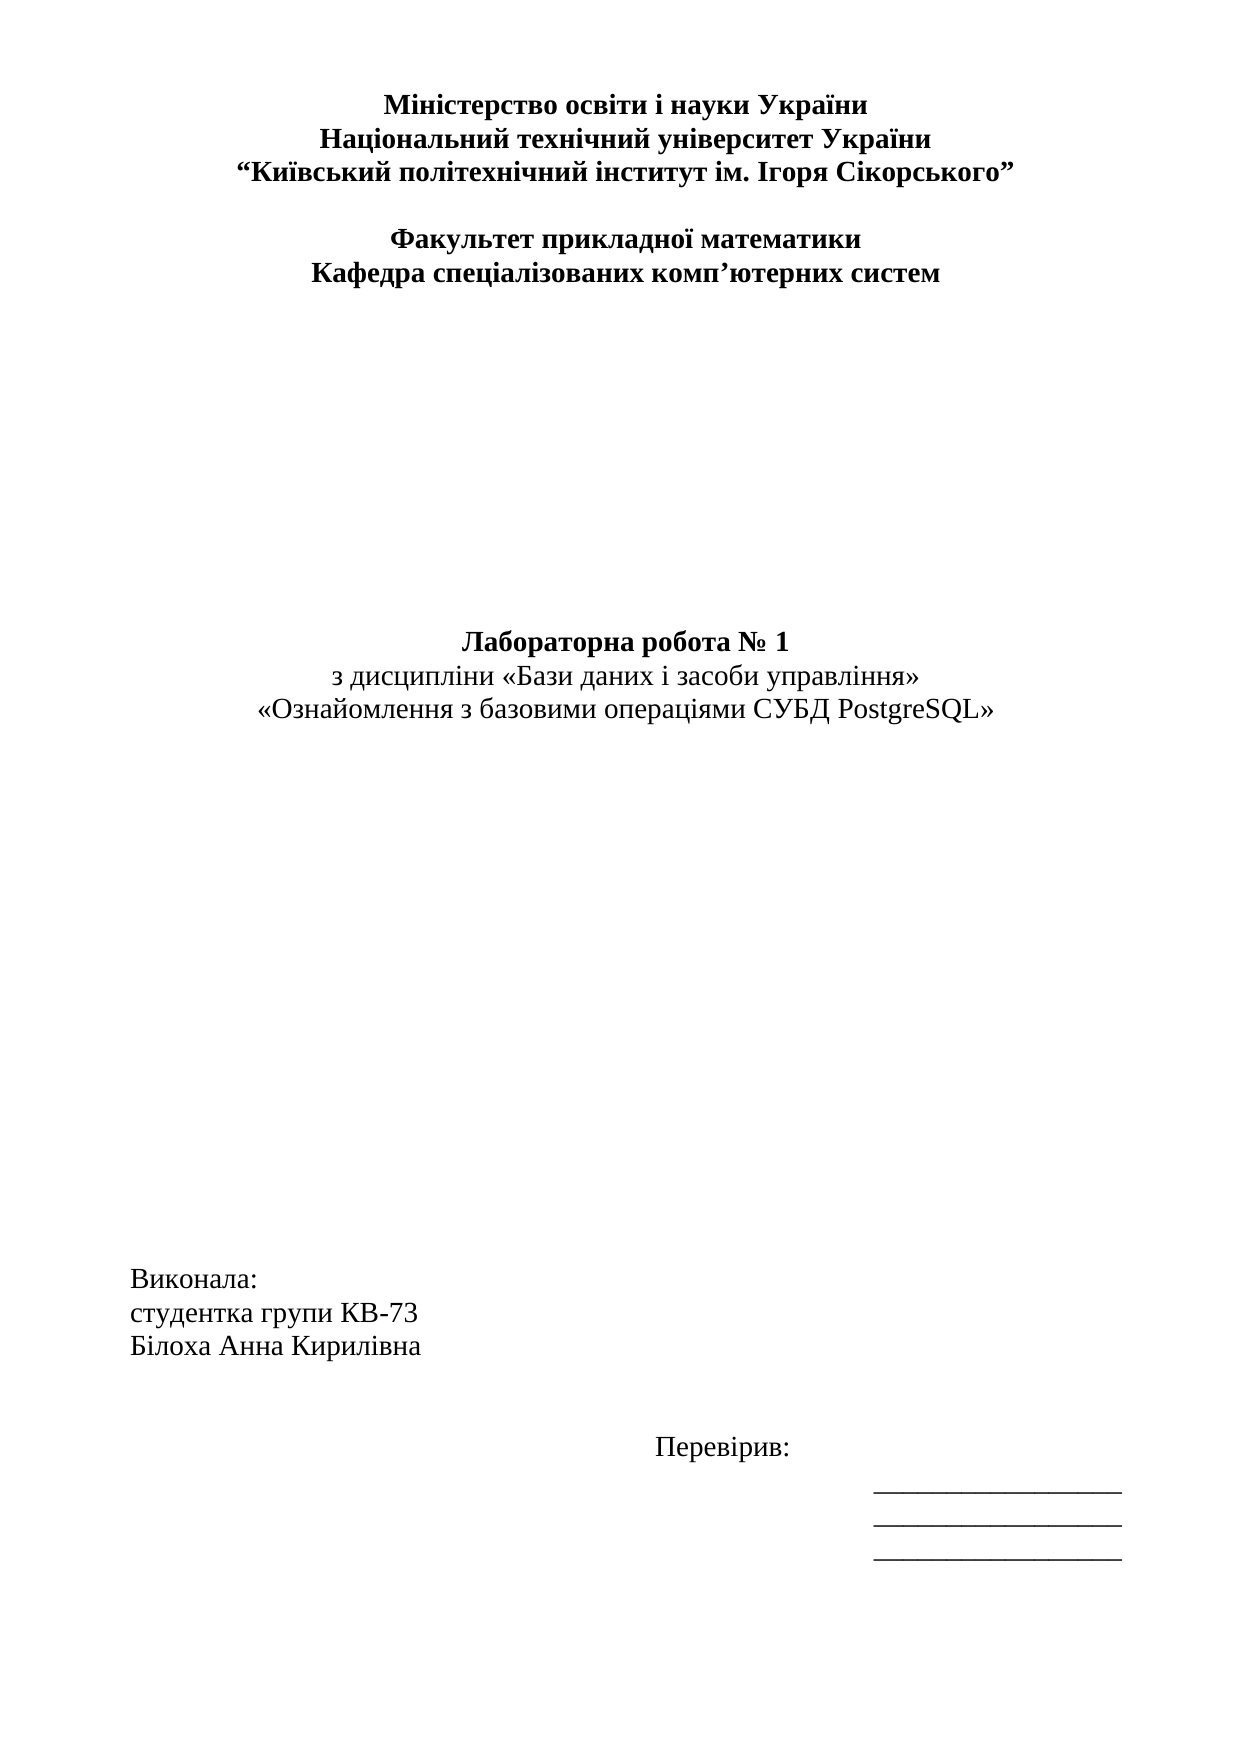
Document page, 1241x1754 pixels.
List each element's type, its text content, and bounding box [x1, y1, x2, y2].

text Факультет прикладної математики [130, 222, 1121, 255]
text _________________ [130, 1530, 1121, 1563]
text _________________ [130, 1463, 1121, 1496]
text Міністерство освіти і науки України [130, 87, 1121, 121]
text Виконала: [130, 1261, 1121, 1295]
text з дисципліни «Бази даних і засоби управління» [130, 658, 1121, 691]
text «Ознайомлення з базовими операціями СУБД PostgreSQL» [130, 691, 1121, 725]
text “Київський політехнічний інститут ім. Ігоря Сікорського” [130, 154, 1121, 188]
text _________________ [130, 1496, 1121, 1530]
text студентка групи КВ-73 [130, 1295, 1121, 1328]
text Білоха Анна Кирилівна [130, 1328, 1121, 1362]
text Національний технічний університет України [130, 121, 1121, 154]
text Лабораторна робота № 1 [130, 624, 1121, 658]
text Кафедра спеціалізованих комп’ютерних систем [130, 255, 1121, 289]
text Перевірив: [130, 1429, 1121, 1463]
